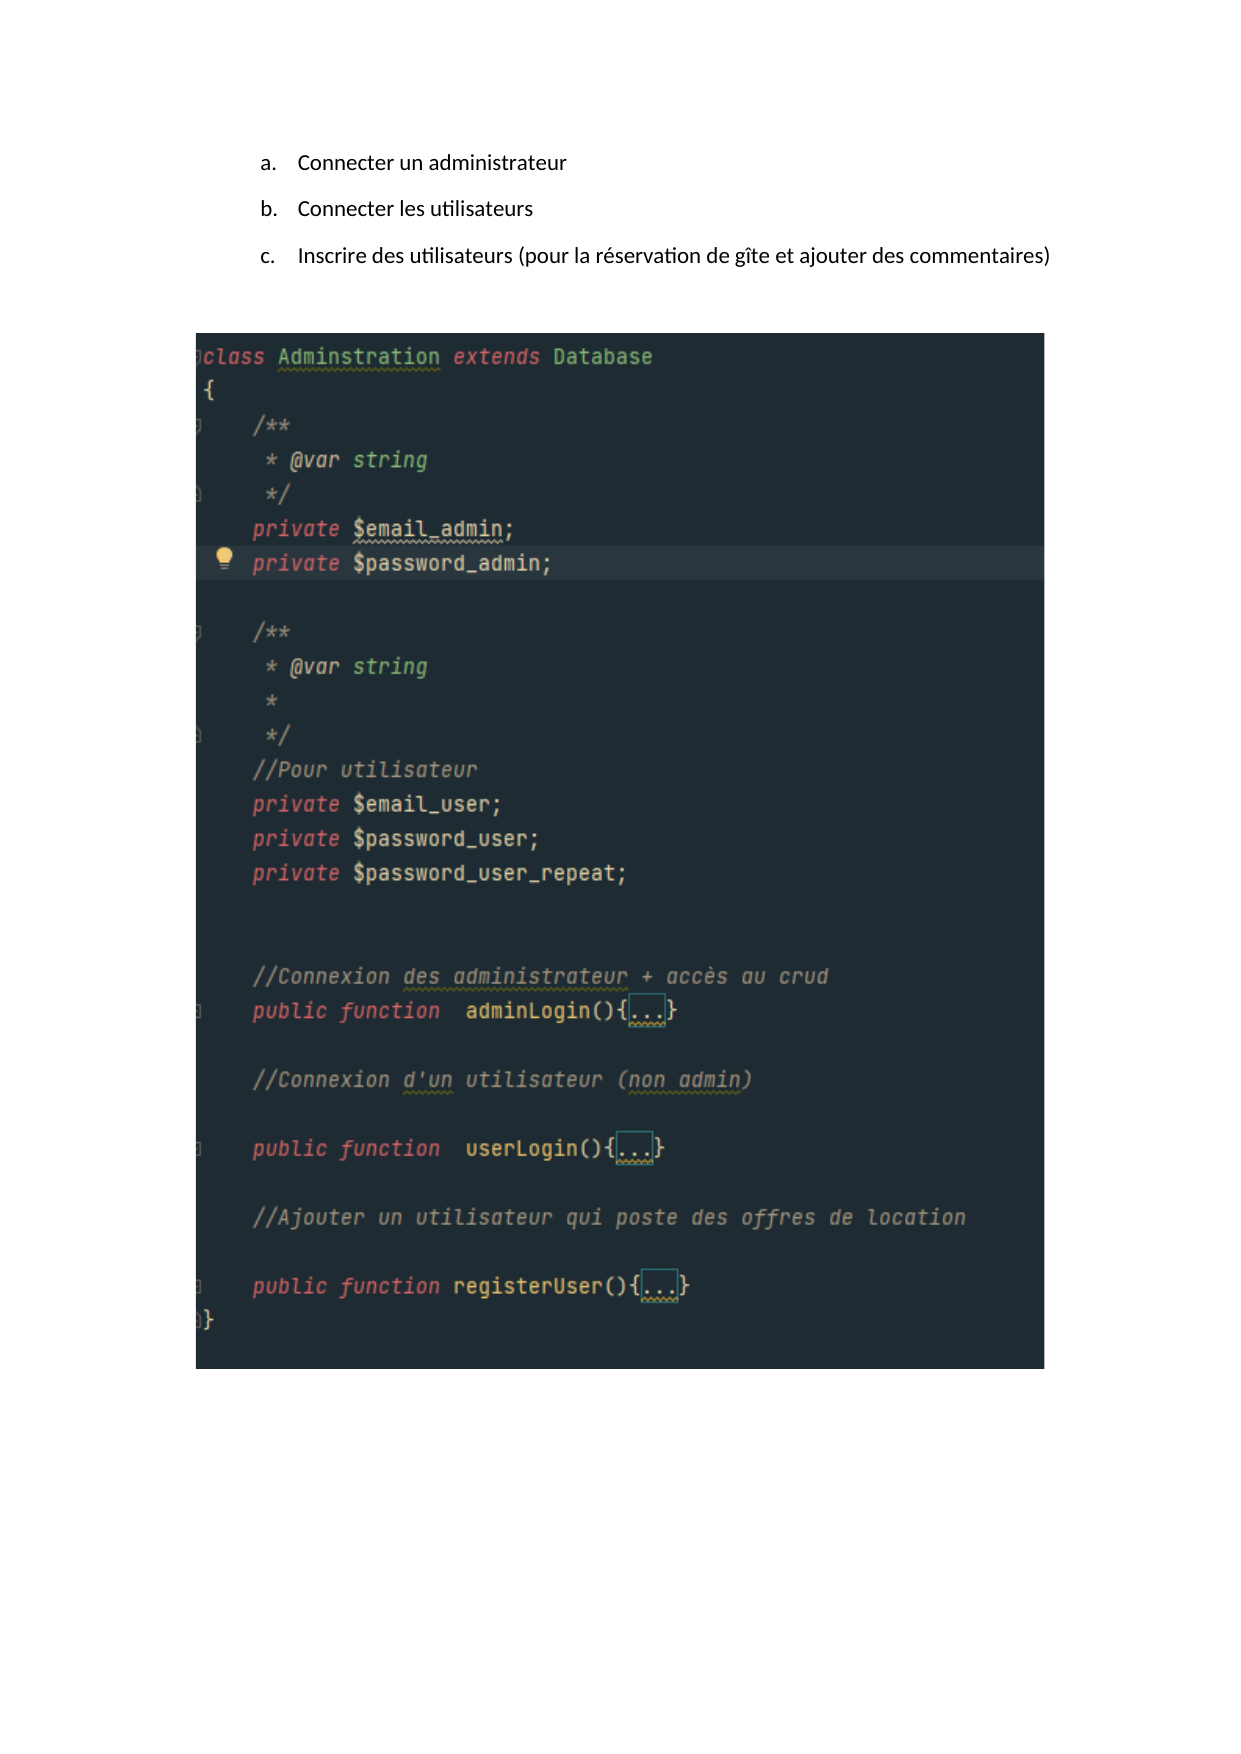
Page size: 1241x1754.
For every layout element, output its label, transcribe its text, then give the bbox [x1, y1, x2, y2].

list Connecter un administrateur [260, 148, 1093, 176]
picture [195, 333, 1045, 1369]
list Inscrire des utilisateurs (pour la réservation de gîte et ajouter des commentaires) [260, 241, 1093, 269]
list Connecter les utilisateurs [260, 194, 1093, 222]
